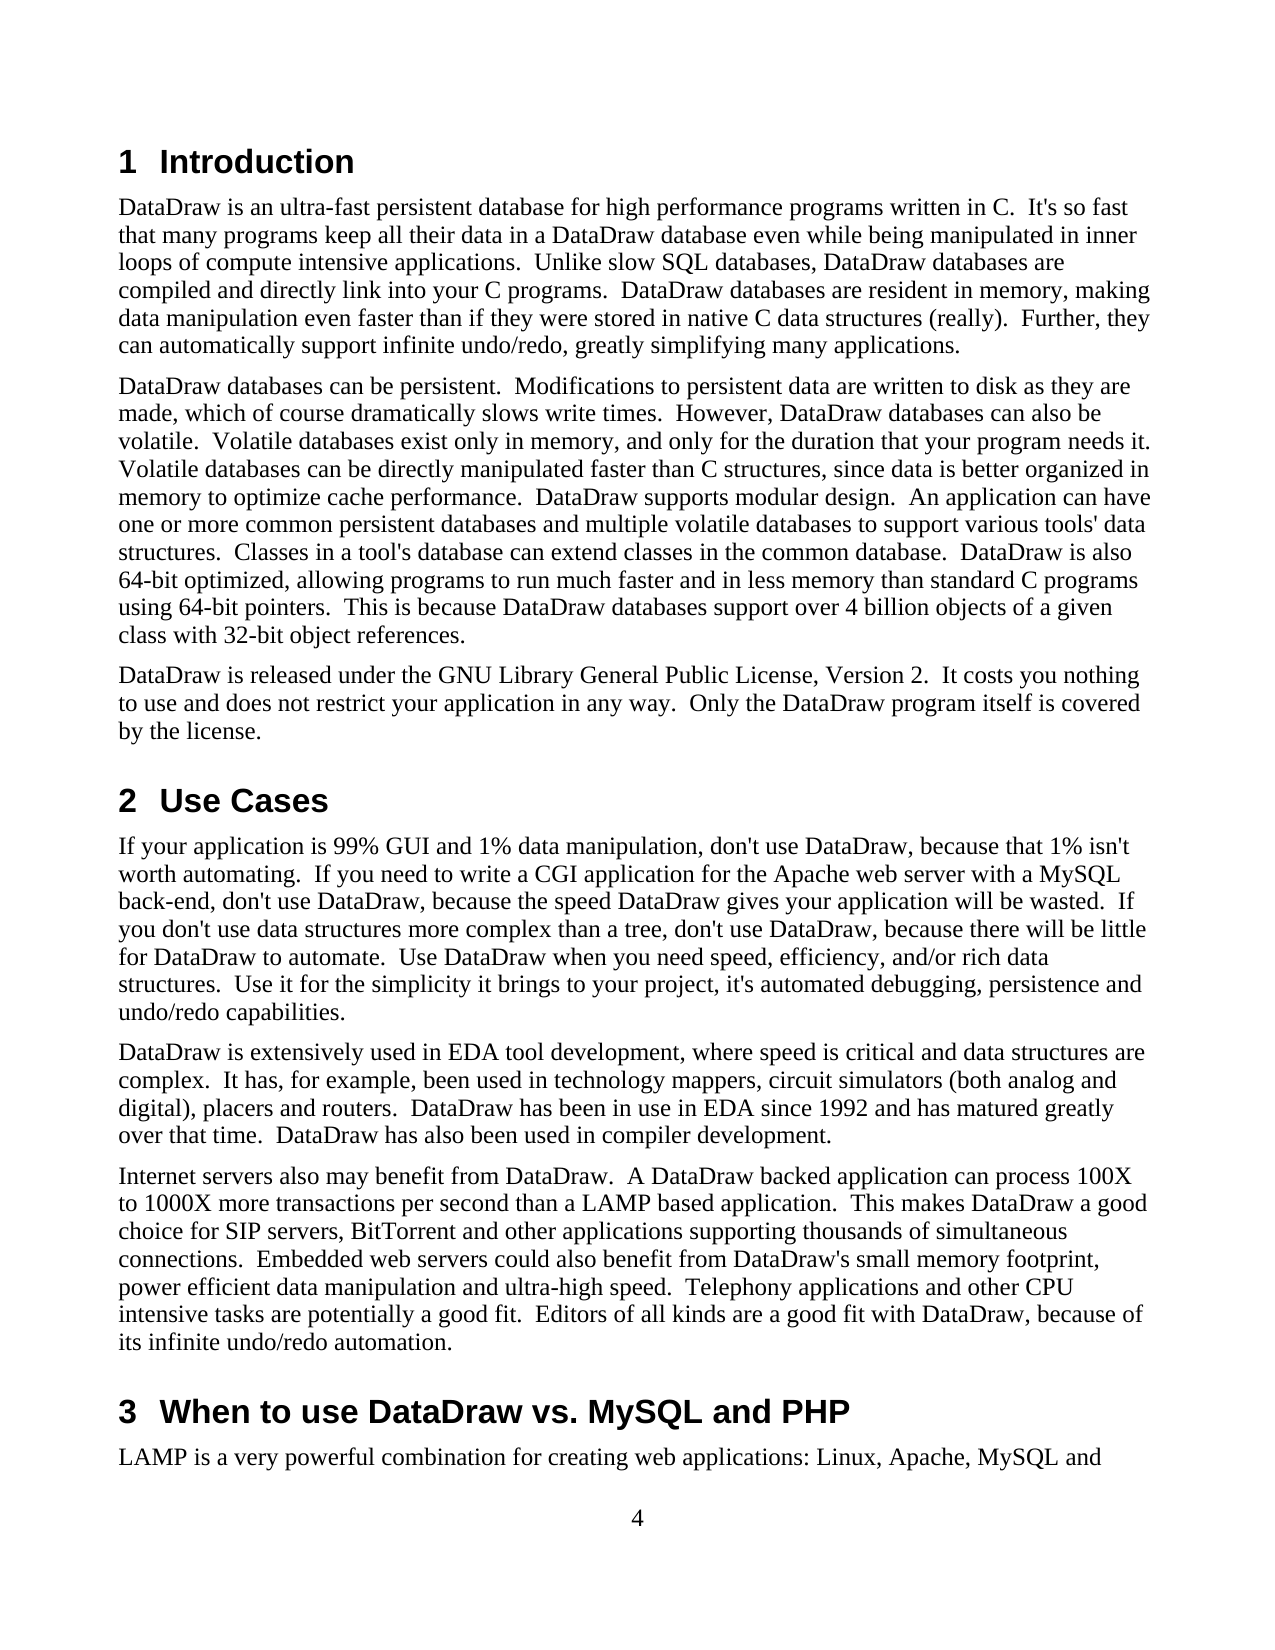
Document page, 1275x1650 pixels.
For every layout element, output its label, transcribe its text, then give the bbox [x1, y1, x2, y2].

text LAMP is a very powerful combination for creating web applications: Linux, Apache, MySQL and [118, 1443, 1157, 1471]
subtitle Use Cases [118, 782, 1157, 819]
text DataDraw databases can be persistent. Modifications to persistent data are written to disk as they are made, which of course dramatically slows write times. However, DataDraw databases can also be volatile. Volatile databases exist only in memory, and only for the duration that your program needs it. Volatile databases can be directly manipulated faster than C structures, since data is better organized in memory to optimize cache performance. DataDraw supports modular design. An application can have one or more common persistent databases and multiple volatile databases to support various tools' data structures. Classes in a tool's database can extend classes in the common database. DataDraw is also 64-bit optimized, allowing programs to run much faster and in less memory than standard C programs using 64-bit pointers. This is because DataDraw databases support over 4 billion objects of a given class with 32-bit object references. [118, 372, 1157, 649]
text If your application is 99% GUI and 1% data manipulation, don't use DataDraw, because that 1% isn't worth automating. If you need to write a CGI application for the Apache web server with a MySQL back-end, don't use DataDraw, because the speed DataDraw gives your application will be wasted. If you don't use data structures more complex than a tree, don't use DataDraw, because there will be little for DataDraw to automate. Use DataDraw when you need speed, efficiency, and/or rich data structures. Use it for the simplicity it brings to your project, it's automated debugging, persistence and undo/redo capabilities. [118, 832, 1157, 1026]
text DataDraw is an ultra-fast persistent database for high performance programs written in C. It's so fast that many programs keep all their data in a DataDraw database even while being manipulated in inner loops of compute intensive applications. Unlike slow SQL databases, DataDraw databases are compiled and directly link into your C programs. DataDraw databases are resident in memory, making data manipulation even faster than if they were stored in native C data structures (really). Further, they can automatically support infinite undo/redo, greatly simplifying many applications. [118, 193, 1157, 359]
text Internet servers also may benefit from DataDraw. A DataDraw backed application can process 100X to 1000X more transactions per second than a LAMP based application. This makes DataDraw a good choice for SIP servers, BitTorrent and other applications supporting thousands of simultaneous connections. Embedded web servers could also benefit from DataDraw's small memory footprint, power efficient data manipulation and ultra-high speed. Telephony applications and other CPU intensive tasks are potentially a good fit. Editors of all kinds are a good fit with DataDraw, because of its infinite undo/redo automation. [118, 1162, 1157, 1356]
subtitle Introduction [118, 143, 1157, 181]
text DataDraw is extensively used in EDA tool development, where speed is critical and data structures are complex. It has, for example, been used in technology mappers, circuit simulators (both analog and digital), placers and routers. DataDraw has been in use in EDA since 1992 and has matured greatly over that time. DataDraw has also been used in compiler development. [118, 1038, 1157, 1149]
subtitle When to use DataDraw vs. MySQL and PHP [118, 1393, 1157, 1431]
text DataDraw is released under the GNU Library General Public License, Version 2. It costs you nothing to use and does not restrict your application in any way. Only the DataDraw program itself is covered by the license. [118, 661, 1157, 744]
